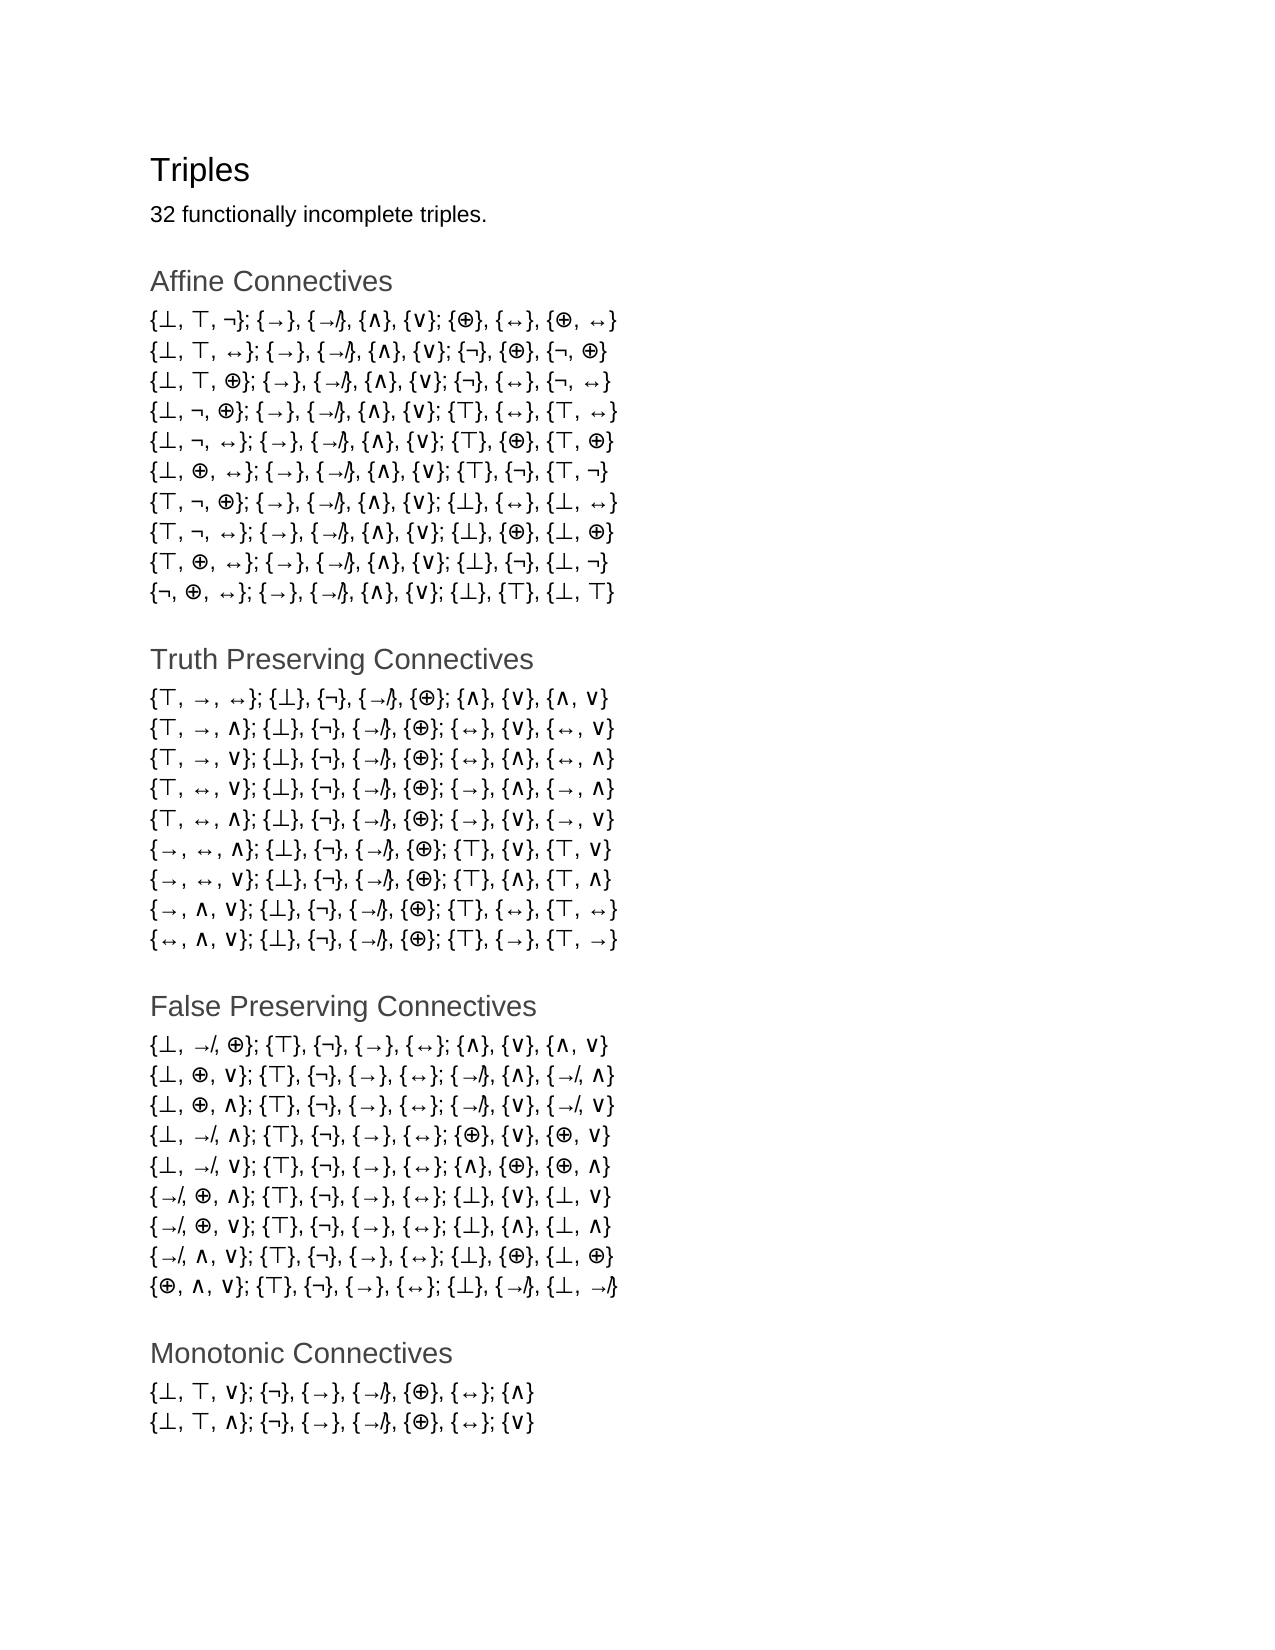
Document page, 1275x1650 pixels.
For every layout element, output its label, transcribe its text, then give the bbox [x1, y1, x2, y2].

subtitle False Preserving Connectives [150, 989, 1125, 1022]
text {→, ∧, ∨}; {⊥}, {¬}, {↛}, {⊕}; {⊤}, {↔}, {⊤, ↔} {↔, ∧, ∨}; {⊥}, {¬}, {↛}, {⊕}; {⊤}, {→}, {⊤, →} [150, 895, 1125, 952]
text {⊥, ⊤, ∧}; {¬}, {→}, {↛}, {⊕}, {↔}; {∨} [150, 1408, 1125, 1434]
subtitle Triples [150, 150, 1125, 188]
subtitle Affine Connectives [150, 264, 1125, 298]
text {⊥, ⊤, ↔}; {→}, {↛}, {∧}, {∨}; {¬}, {⊕}, {¬, ⊕} [150, 337, 1125, 363]
text {⊤, →, ↔}; {⊥}, {¬}, {↛}, {⊕}; {∧}, {∨}, {∧, ∨} [150, 684, 1125, 710]
text {⊤, ¬, ↔}; {→}, {↛}, {∧}, {∨}; {⊥}, {⊕}, {⊥, ⊕} [150, 518, 1125, 544]
text {⊤, ⊕, ↔}; {→}, {↛}, {∧}, {∨}; {⊥}, {¬}, {⊥, ¬} [150, 548, 1125, 574]
text {⊥, ⊕, ∧}; {⊤}, {¬}, {→}, {↔}; {↛}, {∨}, {↛, ∨} [150, 1091, 1125, 1117]
text {⊥, ⊤, ⊕}; {→}, {↛}, {∧}, {∨}; {¬}, {↔}, {¬, ↔} [150, 367, 1125, 393]
text {¬, ⊕, ↔}; {→}, {↛}, {∧}, {∨}; {⊥}, {⊤}, {⊥, ⊤} [150, 578, 1125, 604]
text {⊤, ¬, ⊕}; {→}, {↛}, {∧}, {∨}; {⊥}, {↔}, {⊥, ↔} [150, 488, 1125, 514]
text {⊥, ⊤, ¬}; {→}, {↛}, {∧}, {∨}; {⊕}, {↔}, {⊕, ↔} [150, 306, 1125, 333]
text {⊥, ⊕, ↔}; {→}, {↛}, {∧}, {∨}; {⊤}, {¬}, {⊤, ¬} [150, 457, 1125, 484]
text {⊤, →, ∨}; {⊥}, {¬}, {↛}, {⊕}; {↔}, {∧}, {↔, ∧} {⊤, ↔, ∨}; {⊥}, {¬}, {↛}, {⊕}; {→}, {∧}, {→, ∧} {⊤, ↔, ∧}; {⊥}, {¬}, {↛}, {⊕}; {→}, {∨}, {→, ∨} {→, ↔, ∧}; {⊥}, {¬}, {↛}, {⊕}; {⊤}, {∨}, {⊤, ∨} {→, ↔, ∨}; {⊥}, {¬}, {↛}, {⊕}; {⊤}, {∧}, {⊤, ∧} [150, 744, 1125, 891]
text {↛, ⊕, ∨}; {⊤}, {¬}, {→}, {↔}; {⊥}, {∧}, {⊥, ∧} {↛, ∧, ∨}; {⊤}, {¬}, {→}, {↔}; {⊥}, {⊕}, {⊥, ⊕} [150, 1212, 1125, 1268]
text {⊕, ∧, ∨}; {⊤}, {¬}, {→}, {↔}; {⊥}, {↛}, {⊥, ↛} [150, 1272, 1125, 1299]
text {⊥, ⊤, ∨}; {¬}, {→}, {↛}, {⊕}, {↔}; {∧} [150, 1378, 1125, 1404]
text {⊥, ⊕, ∨}; {⊤}, {¬}, {→}, {↔}; {↛}, {∧}, {↛, ∧} [150, 1061, 1125, 1087]
text {↛, ⊕, ∧}; {⊤}, {¬}, {→}, {↔}; {⊥}, {∨}, {⊥, ∨} [150, 1182, 1125, 1208]
text {⊤, →, ∧}; {⊥}, {¬}, {↛}, {⊕}; {↔}, {∨}, {↔, ∨} [150, 714, 1125, 740]
text {⊥, ↛, ∧}; {⊤}, {¬}, {→}, {↔}; {⊕}, {∨}, {⊕, ∨} [150, 1121, 1125, 1148]
text 32 functionally incomplete triples. [150, 201, 1125, 227]
subtitle Monotonic Connectives [150, 1336, 1125, 1369]
subtitle Truth Preserving Connectives [150, 642, 1125, 675]
text {⊥, ↛, ⊕}; {⊤}, {¬}, {→}, {↔}; {∧}, {∨}, {∧, ∨} [150, 1031, 1125, 1057]
text {⊥, ¬, ⊕}; {→}, {↛}, {∧}, {∨}; {⊤}, {↔}, {⊤, ↔} [150, 397, 1125, 423]
text {⊥, ¬, ↔}; {→}, {↛}, {∧}, {∨}; {⊤}, {⊕}, {⊤, ⊕} [150, 427, 1125, 453]
text {⊥, ↛, ∨}; {⊤}, {¬}, {→}, {↔}; {∧}, {⊕}, {⊕, ∧} [150, 1152, 1125, 1178]
